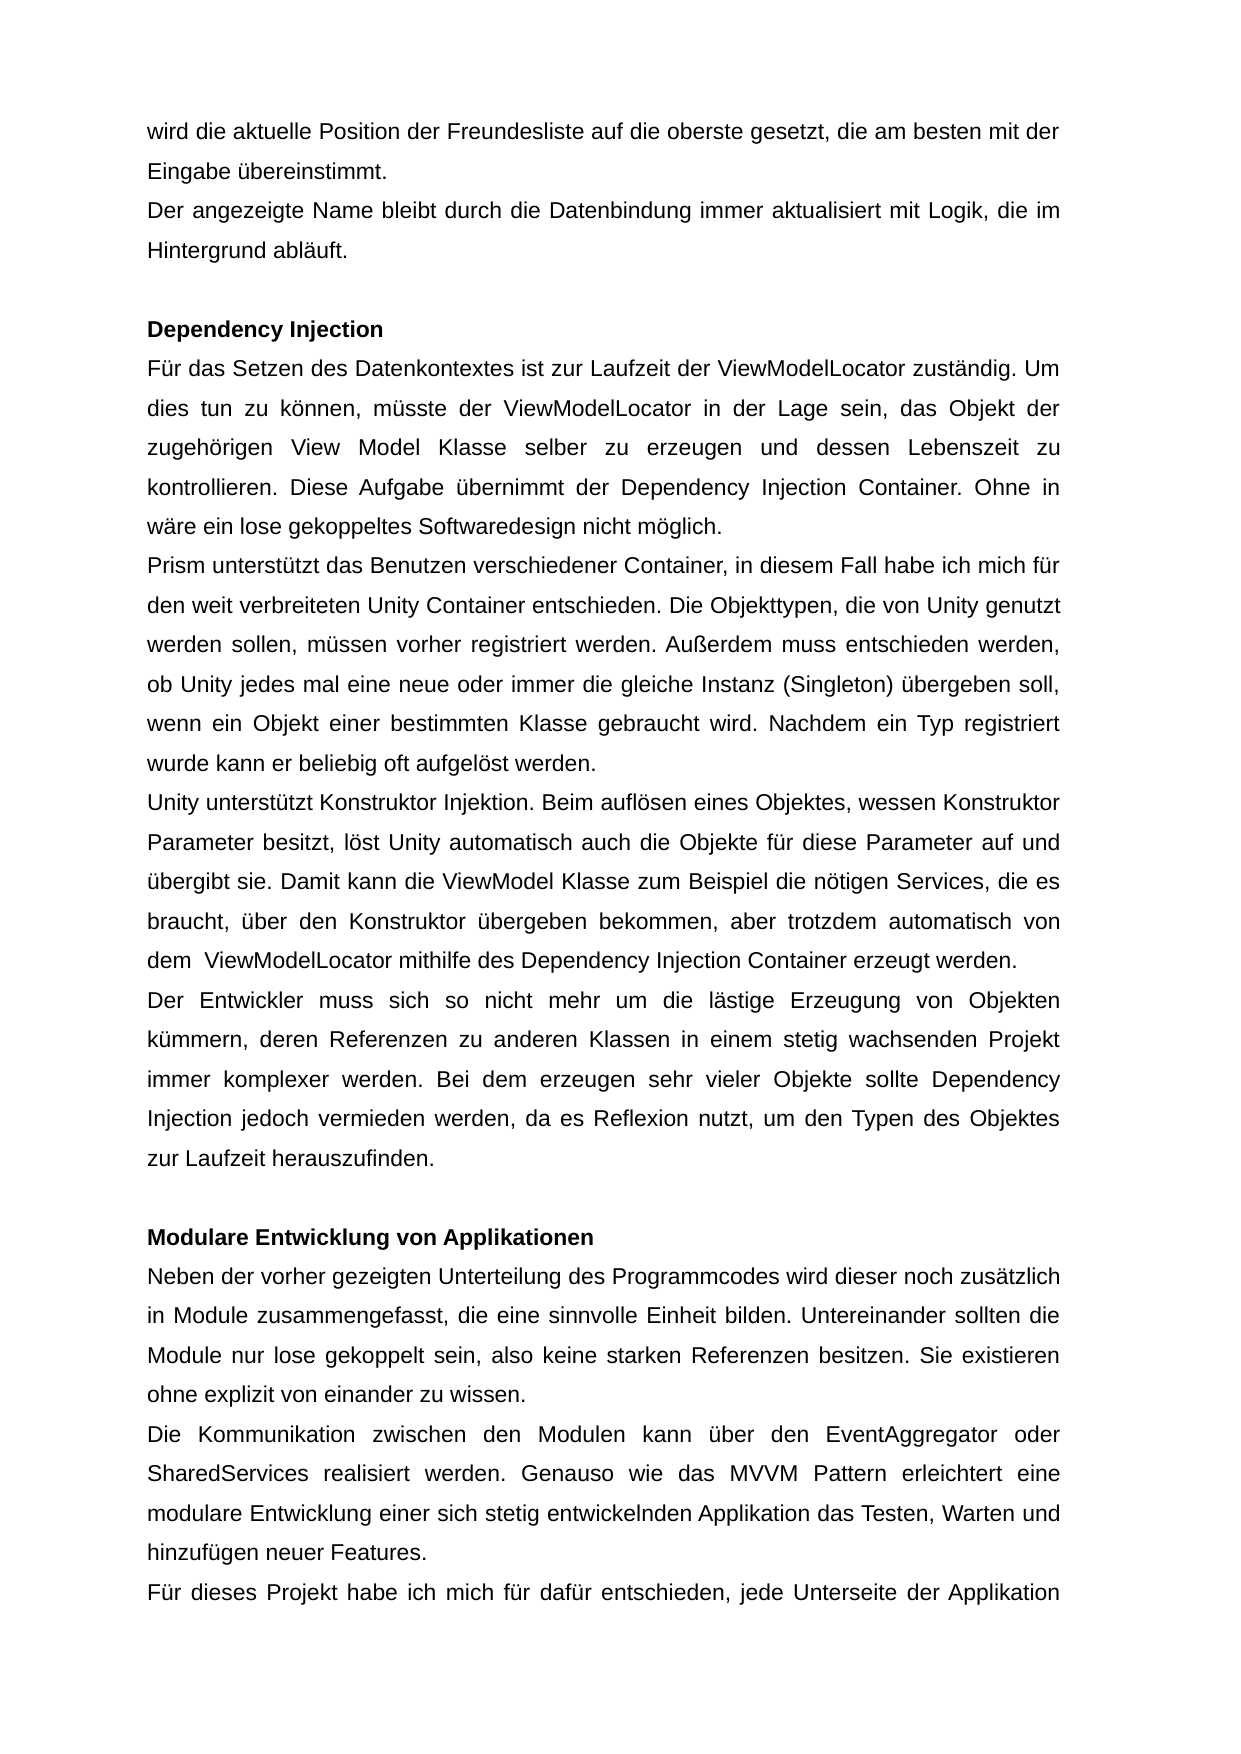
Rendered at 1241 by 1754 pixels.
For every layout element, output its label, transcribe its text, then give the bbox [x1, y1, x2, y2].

text Neben der vorher gezeigten Unterteilung des Programmcodes wird dieser noch zusätzlich in Module zusammengefasst, die eine sinnvolle Einheit bilden. Untereinander sollten die Module nur lose gekoppelt sein, also keine starken Referenzen besitzen. Sie existieren ohne explizit von einander zu wissen. [147, 1263, 1061, 1408]
text Die Kommunikation zwischen den Modulen kann über den EventAggregator oder SharedServices realisiert werden. Genauso wie das MVVM Pattern erleichtert eine modulare Entwicklung einer sich stetig entwickelnden Applikation das Testen, Warten und hinzufügen neuer Features. [147, 1421, 1061, 1566]
text Für dieses Projekt habe ich mich für dafür entschieden, jede Unterseite der Applikation [147, 1579, 1061, 1605]
text Der Entwickler muss sich so nicht mehr um die lästige Erzeugung von Objekten kümmern, deren Referenzen zu anderen Klassen in einem stetig wachsenden Projekt immer komplexer werden. Bei dem erzeugen sehr vieler Objekte sollte Dependency Injection jedoch vermieden werden, da es Reflexion nutzt, um den Typen des Objektes zur Laufzeit herauszufinden. [147, 987, 1061, 1171]
text Dependency Injection [147, 316, 1061, 342]
text wird die aktuelle Position der Freundesliste auf die oberste gesetzt, die am besten mit der Eingabe übereinstimmt. [147, 118, 1061, 184]
text Modulare Entwicklung von Applikationen [147, 1223, 1061, 1250]
text Prism unterstützt das Benutzen verschiedener Container, in diesem Fall habe ich mich für den weit verbreiteten Unity Container entschieden. Die Objekttypen, die von Unity genutzt werden sollen, müssen vorher registriert werden. Außerdem muss entschieden werden, ob Unity jedes mal eine neue oder immer die gleiche Instanz (Singleton) übergeben soll, wenn ein Objekt einer bestimmten Klasse gebraucht wird. Nachdem ein Typ registriert wurde kann er beliebig oft aufgelöst werden. [147, 552, 1061, 776]
text Der angezeigte Name bleibt durch die Datenbindung immer aktualisiert mit Logik, die im Hintergrund abläuft. [147, 197, 1061, 263]
text Unity unterstützt Konstruktor Injektion. Beim auflösen eines Objektes, wessen Konstruktor Parameter besitzt, löst Unity automatisch auch die Objekte für diese Parameter auf und übergibt sie. Damit kann die ViewModel Klasse zum Beispiel die nötigen Services, die es braucht, über den Konstruktor übergeben bekommen, aber trotzdem automatisch von dem ViewModelLocator mithilfe des Dependency Injection Container erzeugt werden. [147, 789, 1061, 973]
text Für das Setzen des Datenkontextes ist zur Laufzeit der ViewModelLocator zuständig. Um dies tun zu können, müsste der ViewModelLocator in der Lage sein, das Objekt der zugehörigen View Model Klasse selber zu erzeugen und dessen Lebenszeit zu kontrollieren. Diese Aufgabe übernimmt der Dependency Injection Container. Ohne in wäre ein lose gekoppeltes Softwaredesign nicht möglich. [147, 355, 1061, 539]
